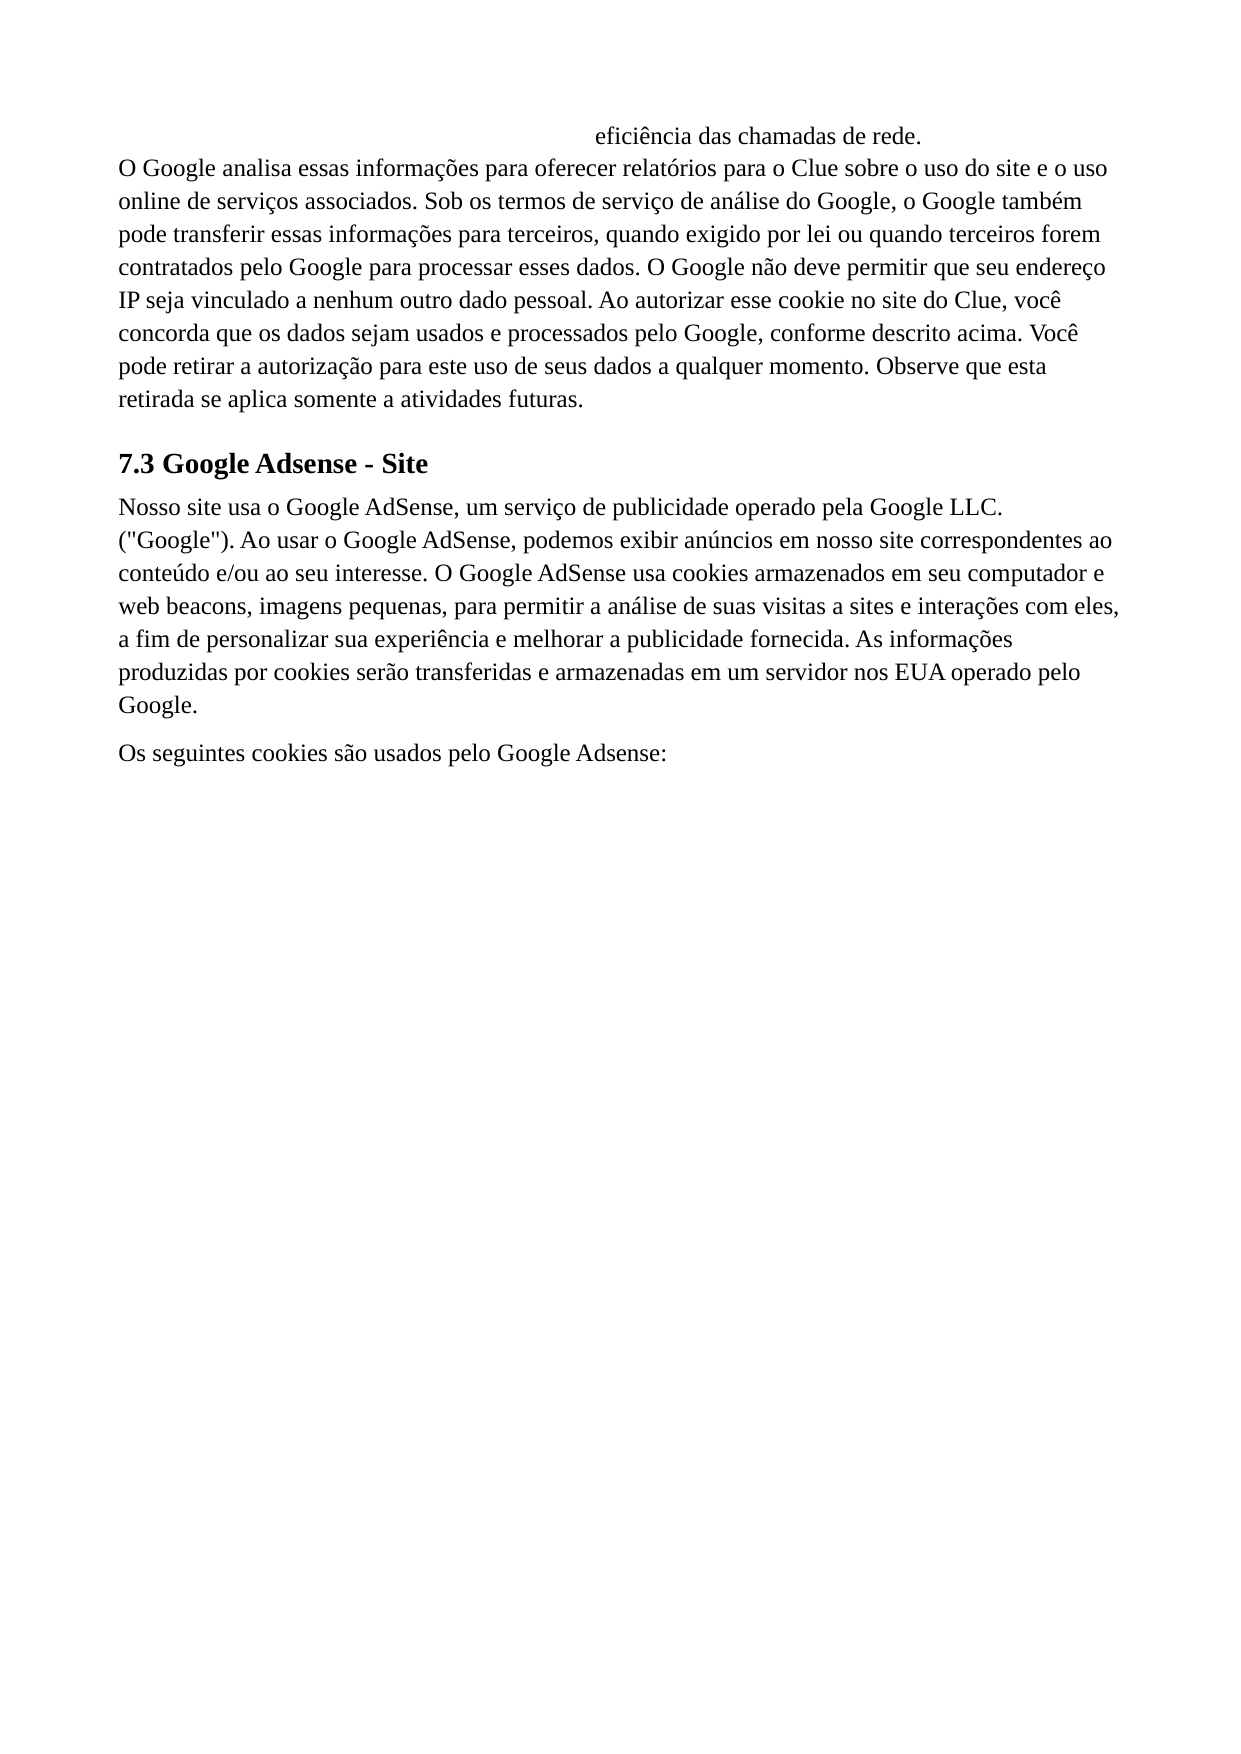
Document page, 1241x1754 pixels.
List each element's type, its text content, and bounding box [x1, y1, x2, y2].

table_cell [118, 118, 271, 153]
text O Google analisa essas informações para oferecer relatórios para o Clue sobre o uso do site e o uso online de serviços associados. Sob os termos de serviço de análise do Google, o Google também pode transferir essas informações para terceiros, quando exigido por lei ou quando terceiros forem contratados pelo Google para processar esses dados. O Google não deve permitir que seu endereço IP seja vinculado a nenhum outro dado pessoal. Ao autorizar esse cookie no site do Clue, você concorda que os dados sejam usados e processados pelo Google, conforme descrito acima. Você pode retirar a autorização para este uso de seus dados a qualquer momento. Observe que esta retirada se aplica somente a atividades futuras. [118, 153, 1122, 413]
table_cell [271, 118, 592, 153]
text Nosso site usa o Google AdSense, um serviço de publicidade operado pela Google LLC. ("Google"). Ao usar o Google AdSense, podemos exibir anúncios em nosso site correspondentes ao conteúdo e/ou ao seu interesse. O Google AdSense usa cookies armazenados em seu computador e web beacons, imagens pequenas, para permitir a análise de suas visitas a sites e interações com eles, a fim de personalizar sua experiência e melhorar a publicidade fornecida. As informações produzidas por cookies serão transferidas e armazenadas em um servidor nos EUA operado pelo Google. [118, 492, 1122, 719]
table_cell eficiência das chamadas de rede. [592, 118, 1013, 153]
text Os seguintes cookies são usados pelo Google Adsense: [118, 738, 1122, 767]
table_cell [1013, 118, 1122, 153]
subtitle 7.3 Google Adsense - Site [118, 446, 1122, 479]
